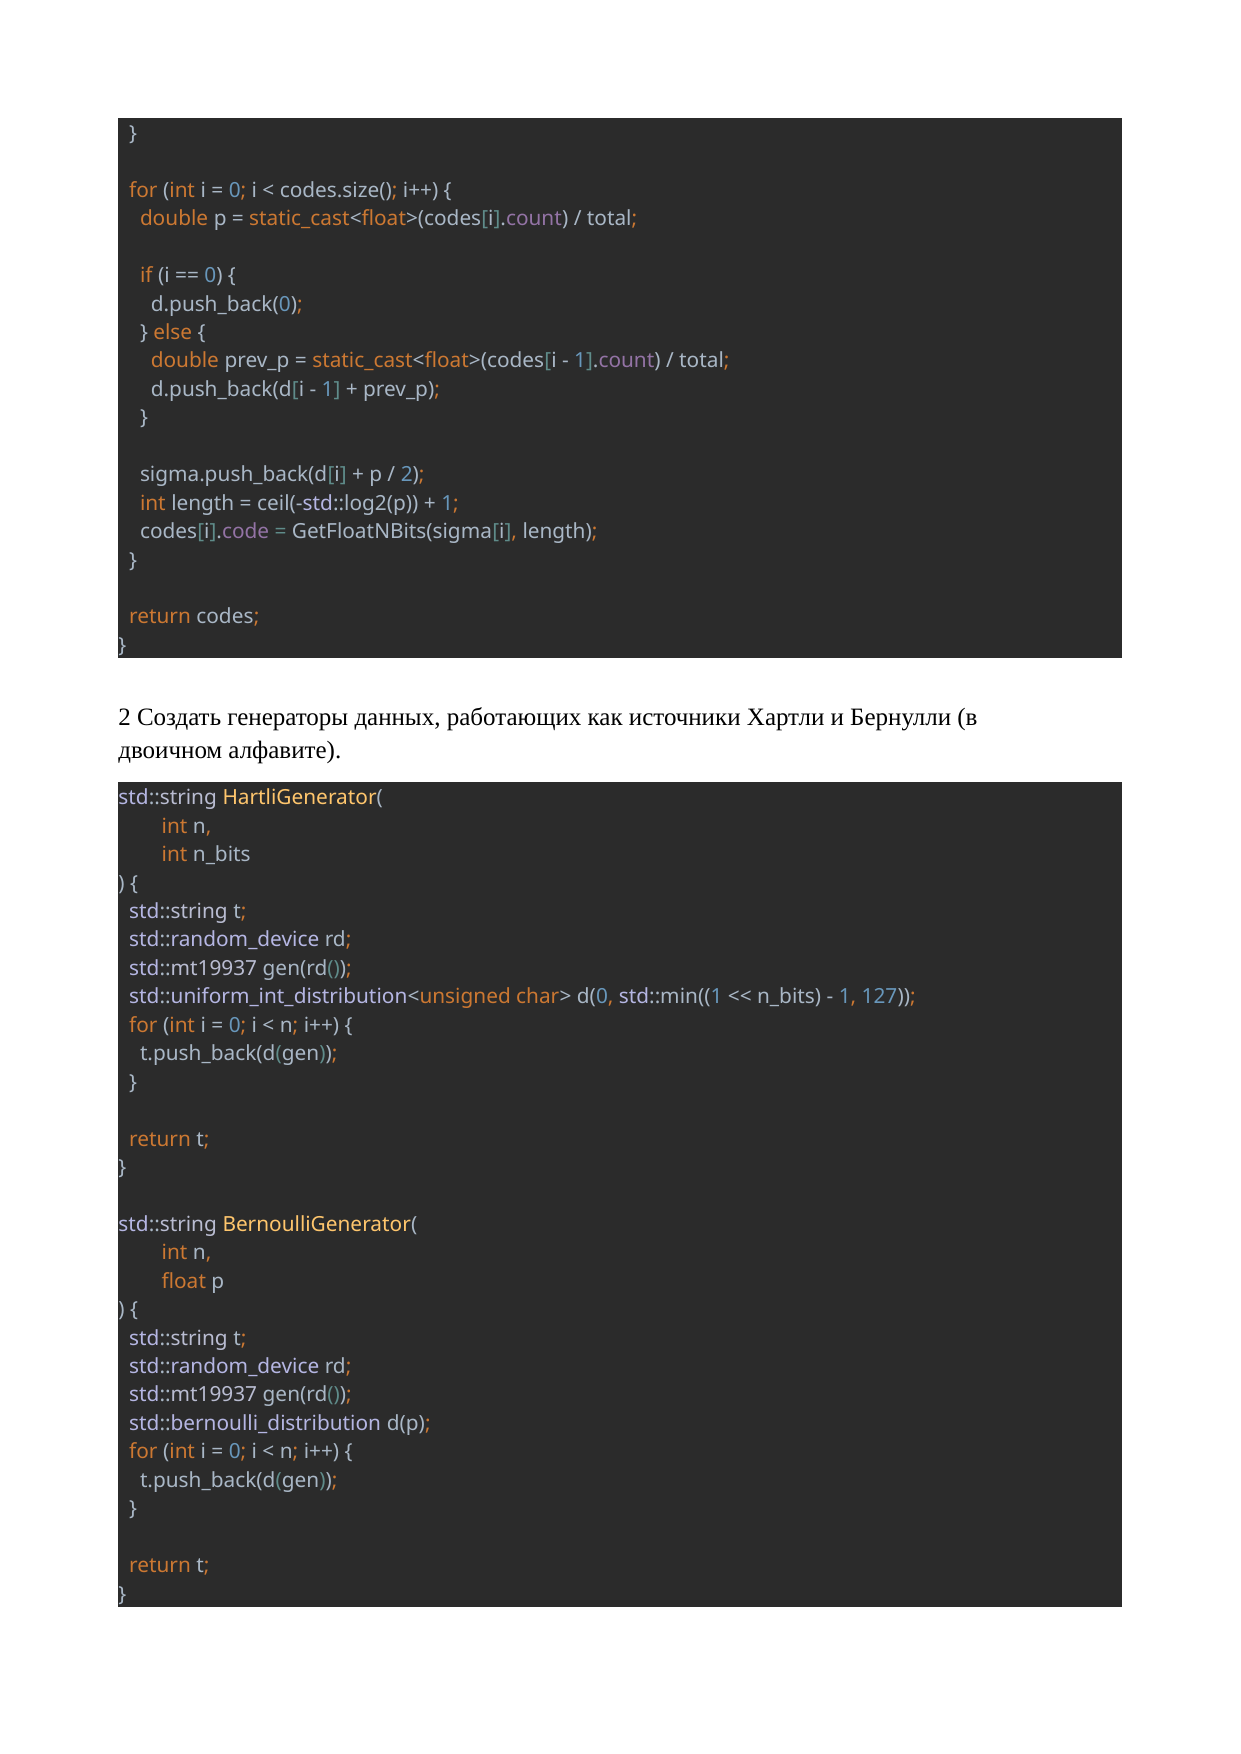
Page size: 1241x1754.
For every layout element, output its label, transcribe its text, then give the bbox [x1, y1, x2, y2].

text std::string HartliGenerator( int n, int n_bits ) { std::string t; std::random_device rd; std::mt19937 gen(rd()); std::uniform_int_distribution<unsigned char> d(0, std::min((1 << n_bits) - 1, 127)); for (int i = 0; i < n; i++) { t.push_back(d(gen)); } return t; } std::string BernoulliGenerator( int n, float p ) { std::string t; std::random_device rd; std::mt19937 gen(rd()); std::bernoulli_distribution d(p); for (int i = 0; i < n; i++) { t.push_back(d(gen)); } return t; } [118, 782, 1122, 1607]
text } for (int i = 0; i < codes.size(); i++) { double p = static_cast<float>(codes[i].count) / total; if (i == 0) { d.push_back(0); } else { double prev_p = static_cast<float>(codes[i - 1].count) / total; d.push_back(d[i - 1] + prev_p); } sigma.push_back(d[i] + p / 2); int length = ceil(-std::log2(p)) + 1; codes[i].code = GetFloatNBits(sigma[i], length); } return codes; } [118, 118, 1122, 658]
text 2 Создать генераторы данных, работающих как источники Хартли и Бернулли (в двоичном алфавите). [118, 702, 1017, 763]
